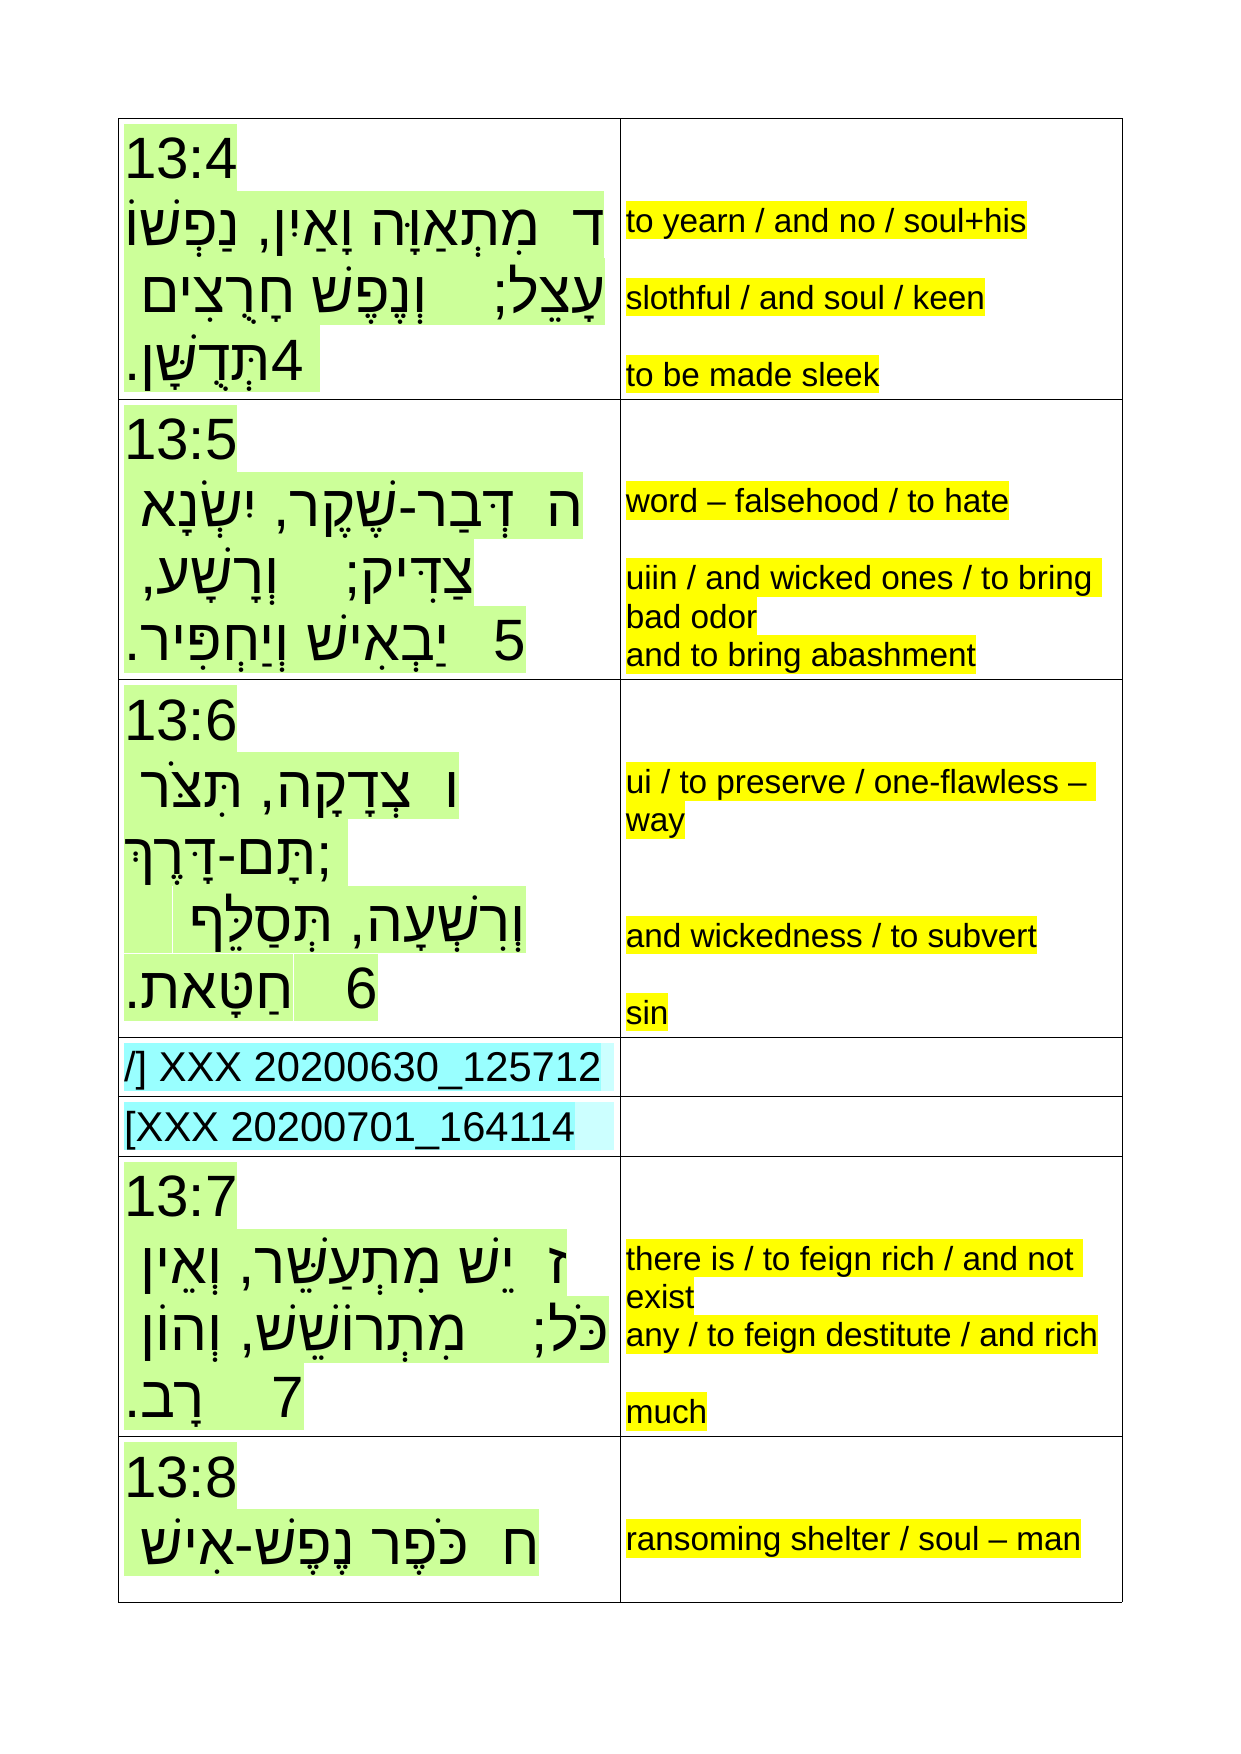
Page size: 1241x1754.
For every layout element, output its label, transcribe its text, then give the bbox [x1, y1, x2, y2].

table_cell [621, 1038, 1122, 1096]
table_cell /] XXX 20200630_125712 [119, 1038, 620, 1096]
table_cell 13:7 ז יֵשׁ מִתְעַשֵּׁר, וְאֵין כֹּל; מִתְרוֹשֵׁשׁ, וְהוֹן רָב. 7 [119, 1157, 620, 1436]
table_cell to yearn / and no / soul+his slothful / and soul / keen to be made sleek [621, 119, 1122, 399]
table_cell ransoming shelter / soul – man [621, 1437, 1122, 1602]
table_cell [XXX 20200701_164114 [119, 1097, 620, 1156]
table_cell there is / to feign rich / and not exist any / to feign destitute / and rich much [621, 1157, 1122, 1436]
table_cell [621, 1097, 1122, 1156]
table_cell 13:6 ו צְדָקָה, תִּצֹּר תָּם-דָּרֶךְ; וְרִשְׁעָה, תְּסַלֵּף חַטָּאת. 6 [119, 680, 620, 1037]
table_cell 13:5 ה דְּבַר-שֶׁקֶר, יִשְׂנָא צַדִּיק; וְרָשָׁע, יַבְאִישׁ וְיַחְפִּיר. 5 [119, 400, 620, 679]
table_cell 13:4 ד מִתְאַוָּה וָאַיִן, נַפְשׁוֹ עָצֵל; וְנֶפֶשׁ חָרֻצִים תְּדֻשָּׁן. 4 [119, 119, 620, 399]
table_cell 13:8 ח כֹּפֶר נֶפֶשׁ-אִישׁ עָשְׁרוֹ; וְרָשׁ, לֹא-שָׁמַע גְּעָרָה. 8 [119, 1437, 620, 1602]
table_cell word – falsehood / to hate uiin / and wicked ones / to bring bad odor and to bring abashment [621, 400, 1122, 679]
table_cell ui / to preserve / one-flawless – way and wickedness / to subvert sin [621, 680, 1122, 1037]
